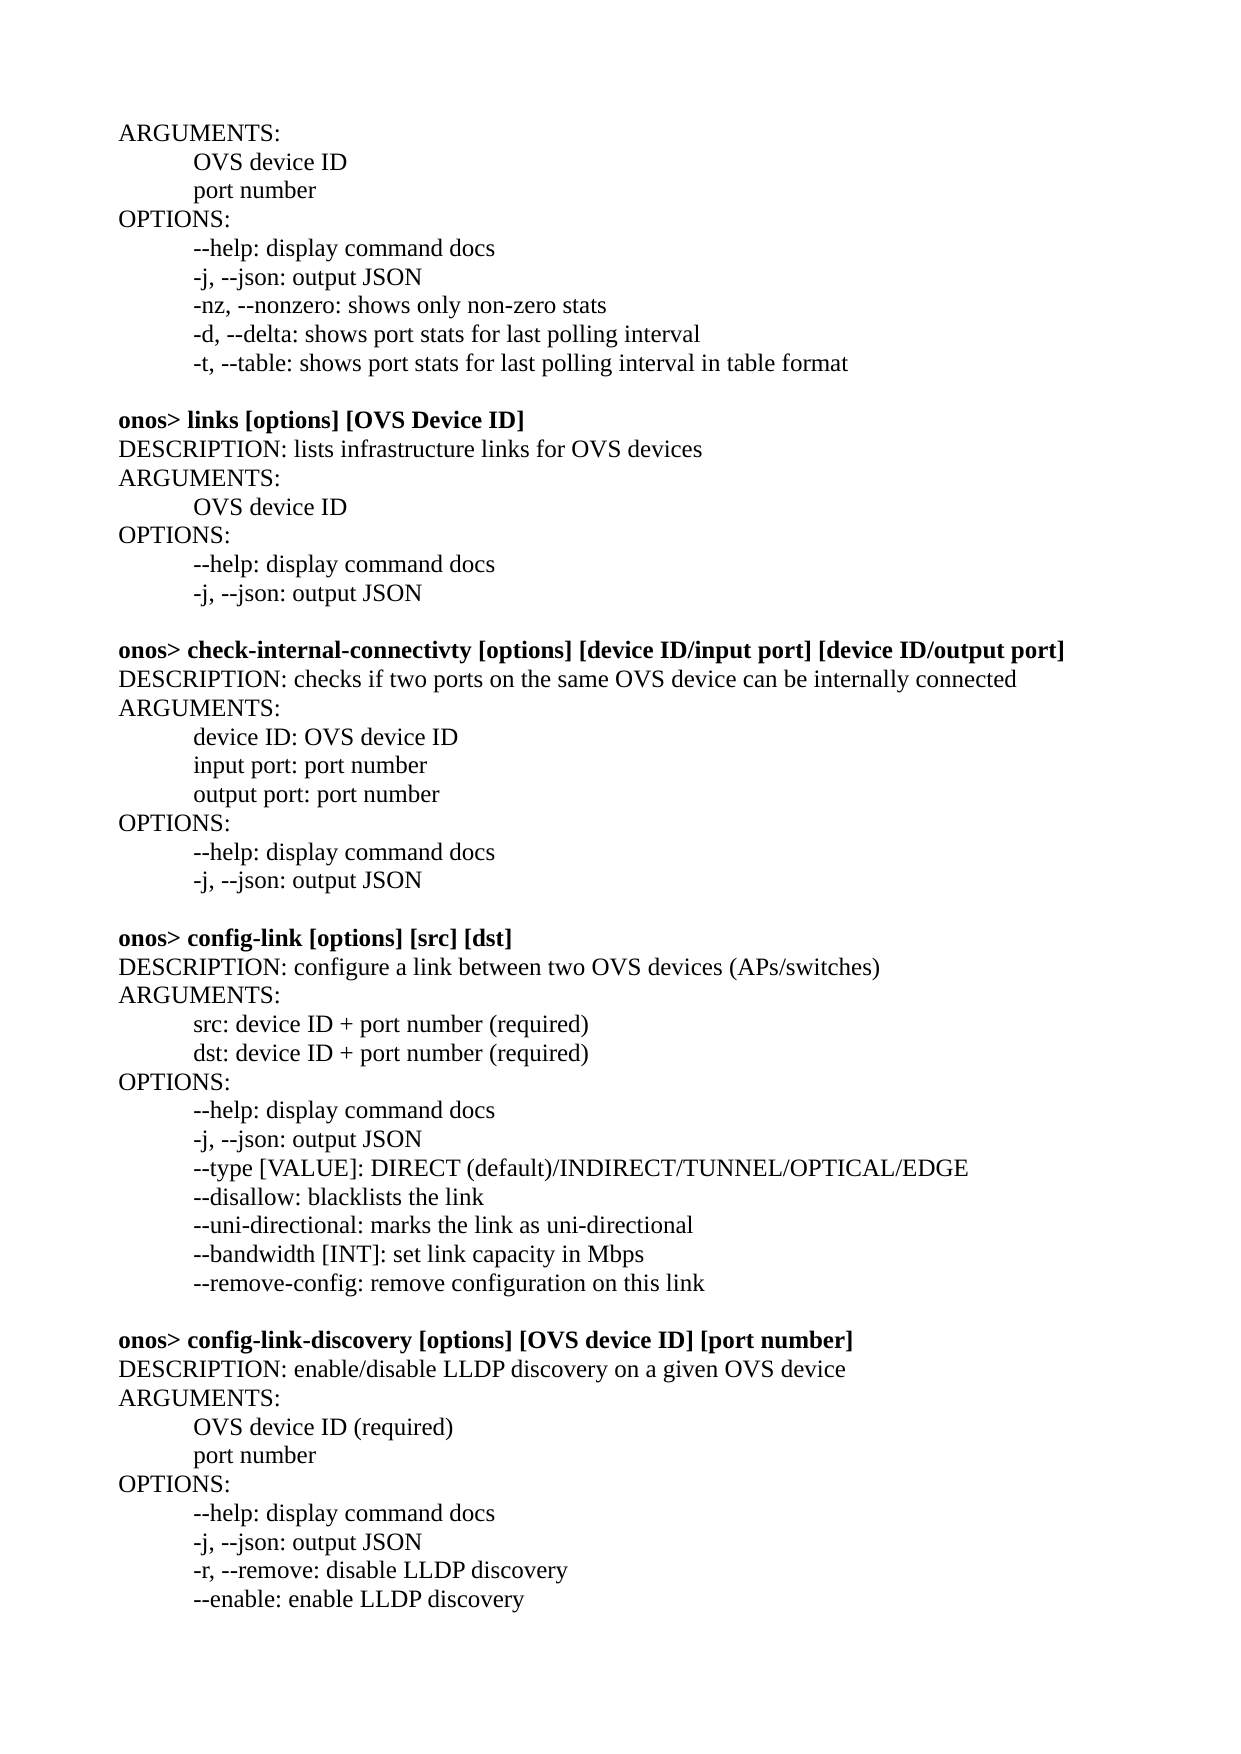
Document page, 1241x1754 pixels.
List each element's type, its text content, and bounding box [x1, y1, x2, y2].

text onos> config-link-discovery [options] [OVS device ID] [port number] [118, 1326, 1122, 1354]
text OPTIONS: [118, 1469, 1122, 1498]
text -t, --table: shows port stats for last polling interval in table format [118, 348, 1122, 377]
text onos> config-link [options] [src] [dst] [118, 923, 1122, 952]
text ARGUMENTS: [118, 118, 1122, 147]
text OPTIONS: [118, 1067, 1122, 1096]
text --disallow: blacklists the link [118, 1182, 1122, 1211]
text dst: device ID + port number (required) [118, 1038, 1122, 1067]
text OVS device ID (required) [118, 1412, 1122, 1441]
text ARGUMENTS: [118, 463, 1122, 492]
text -d, --delta: shows port stats for last polling interval [118, 319, 1122, 348]
text OVS device ID [118, 492, 1122, 521]
text OPTIONS: [118, 808, 1122, 837]
text --remove-config: remove configuration on this link [118, 1268, 1122, 1297]
text -j, --json: output JSON [118, 1124, 1122, 1153]
text onos> check-internal-connectivty [options] [device ID/input port] [device ID/output port] [118, 636, 1122, 664]
text -nz, --nonzero: shows only non-zero stats [118, 291, 1122, 319]
text --enable: enable LLDP discovery [118, 1584, 1122, 1613]
text --help: display command docs [118, 837, 1122, 866]
text OPTIONS: [118, 204, 1122, 233]
text DESCRIPTION: configure a link between two OVS devices (APs/switches) [118, 952, 1122, 981]
text --help: display command docs [118, 1096, 1122, 1124]
text OPTIONS: [118, 521, 1122, 549]
text --help: display command docs [118, 233, 1122, 262]
text DESCRIPTION: enable/disable LLDP discovery on a given OVS device [118, 1354, 1122, 1383]
text OVS device ID [118, 147, 1122, 176]
text -j, --json: output JSON [118, 262, 1122, 291]
text onos> links [options] [OVS Device ID] [118, 406, 1122, 434]
text -j, --json: output JSON [118, 1527, 1122, 1556]
text ARGUMENTS: [118, 693, 1122, 722]
text --help: display command docs [118, 549, 1122, 578]
text --help: display command docs [118, 1498, 1122, 1527]
text src: device ID + port number (required) [118, 1009, 1122, 1038]
text ARGUMENTS: [118, 1383, 1122, 1412]
text output port: port number [118, 779, 1122, 808]
text --bandwidth [INT]: set link capacity in Mbps [118, 1239, 1122, 1268]
text -j, --json: output JSON [118, 866, 1122, 894]
text -r, --remove: disable LLDP discovery [118, 1556, 1122, 1584]
text --uni-directional: marks the link as uni-directional [118, 1211, 1122, 1239]
text -j, --json: output JSON [118, 578, 1122, 607]
text ARGUMENTS: [118, 981, 1122, 1009]
text --type [VALUE]: DIRECT (default)/INDIRECT/TUNNEL/OPTICAL/EDGE [118, 1153, 1122, 1182]
text input port: port number [118, 751, 1122, 779]
text DESCRIPTION: lists infrastructure links for OVS devices [118, 434, 1122, 463]
text port number [118, 1441, 1122, 1469]
text port number [118, 176, 1122, 204]
text device ID: OVS device ID [118, 722, 1122, 751]
text DESCRIPTION: checks if two ports on the same OVS device can be internally connected [118, 664, 1122, 693]
